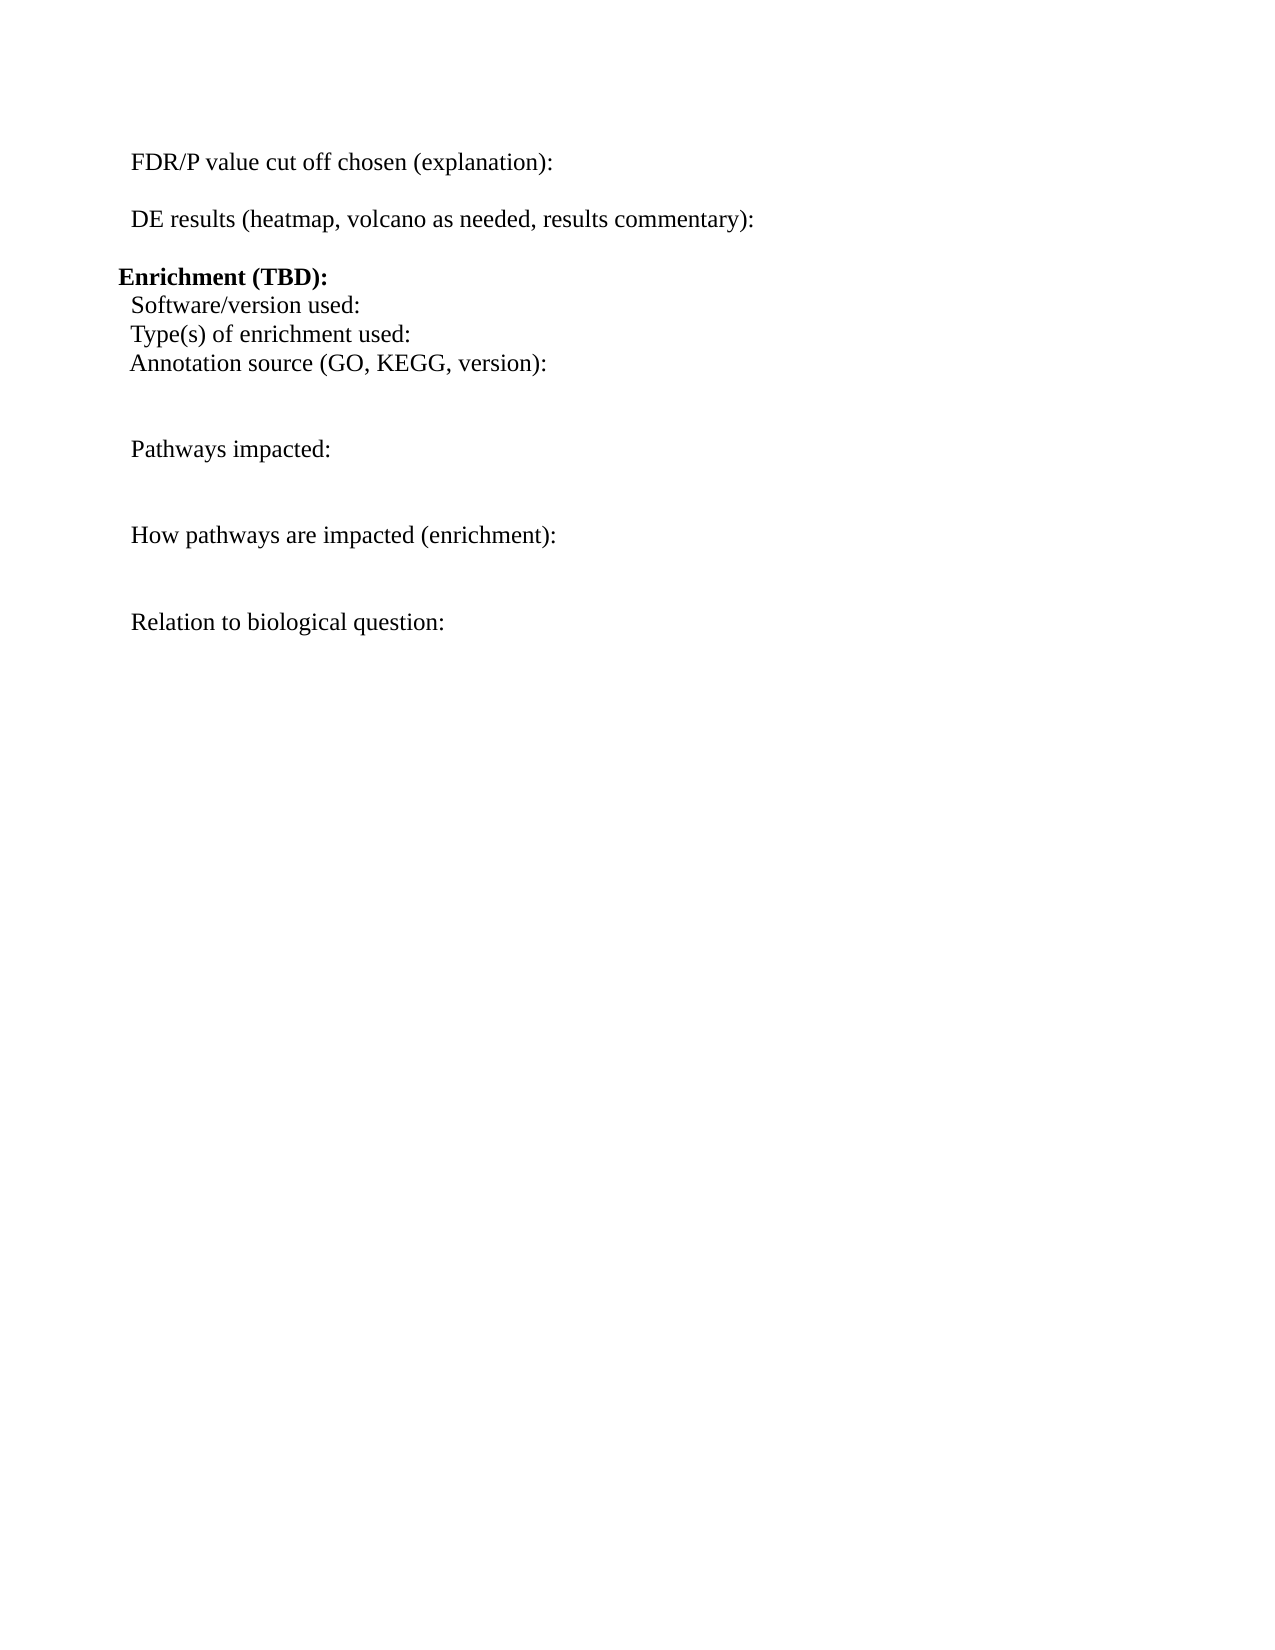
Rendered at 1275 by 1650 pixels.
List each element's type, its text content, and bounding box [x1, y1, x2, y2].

text FDR/P value cut off chosen (explanation): [118, 147, 1157, 176]
text DE results (heatmap, volcano as needed, results commentary): [118, 204, 1157, 233]
text How pathways are impacted (enrichment): [118, 521, 1157, 549]
text Relation to biological question: [118, 607, 1157, 636]
text Software/version used: [118, 291, 1157, 319]
text Pathways impacted: [118, 434, 1157, 463]
text Enrichment (TBD): [118, 262, 1157, 291]
text Annotation source (GO, KEGG, version): [118, 348, 1157, 377]
text Type(s) of enrichment used: [118, 319, 1157, 348]
